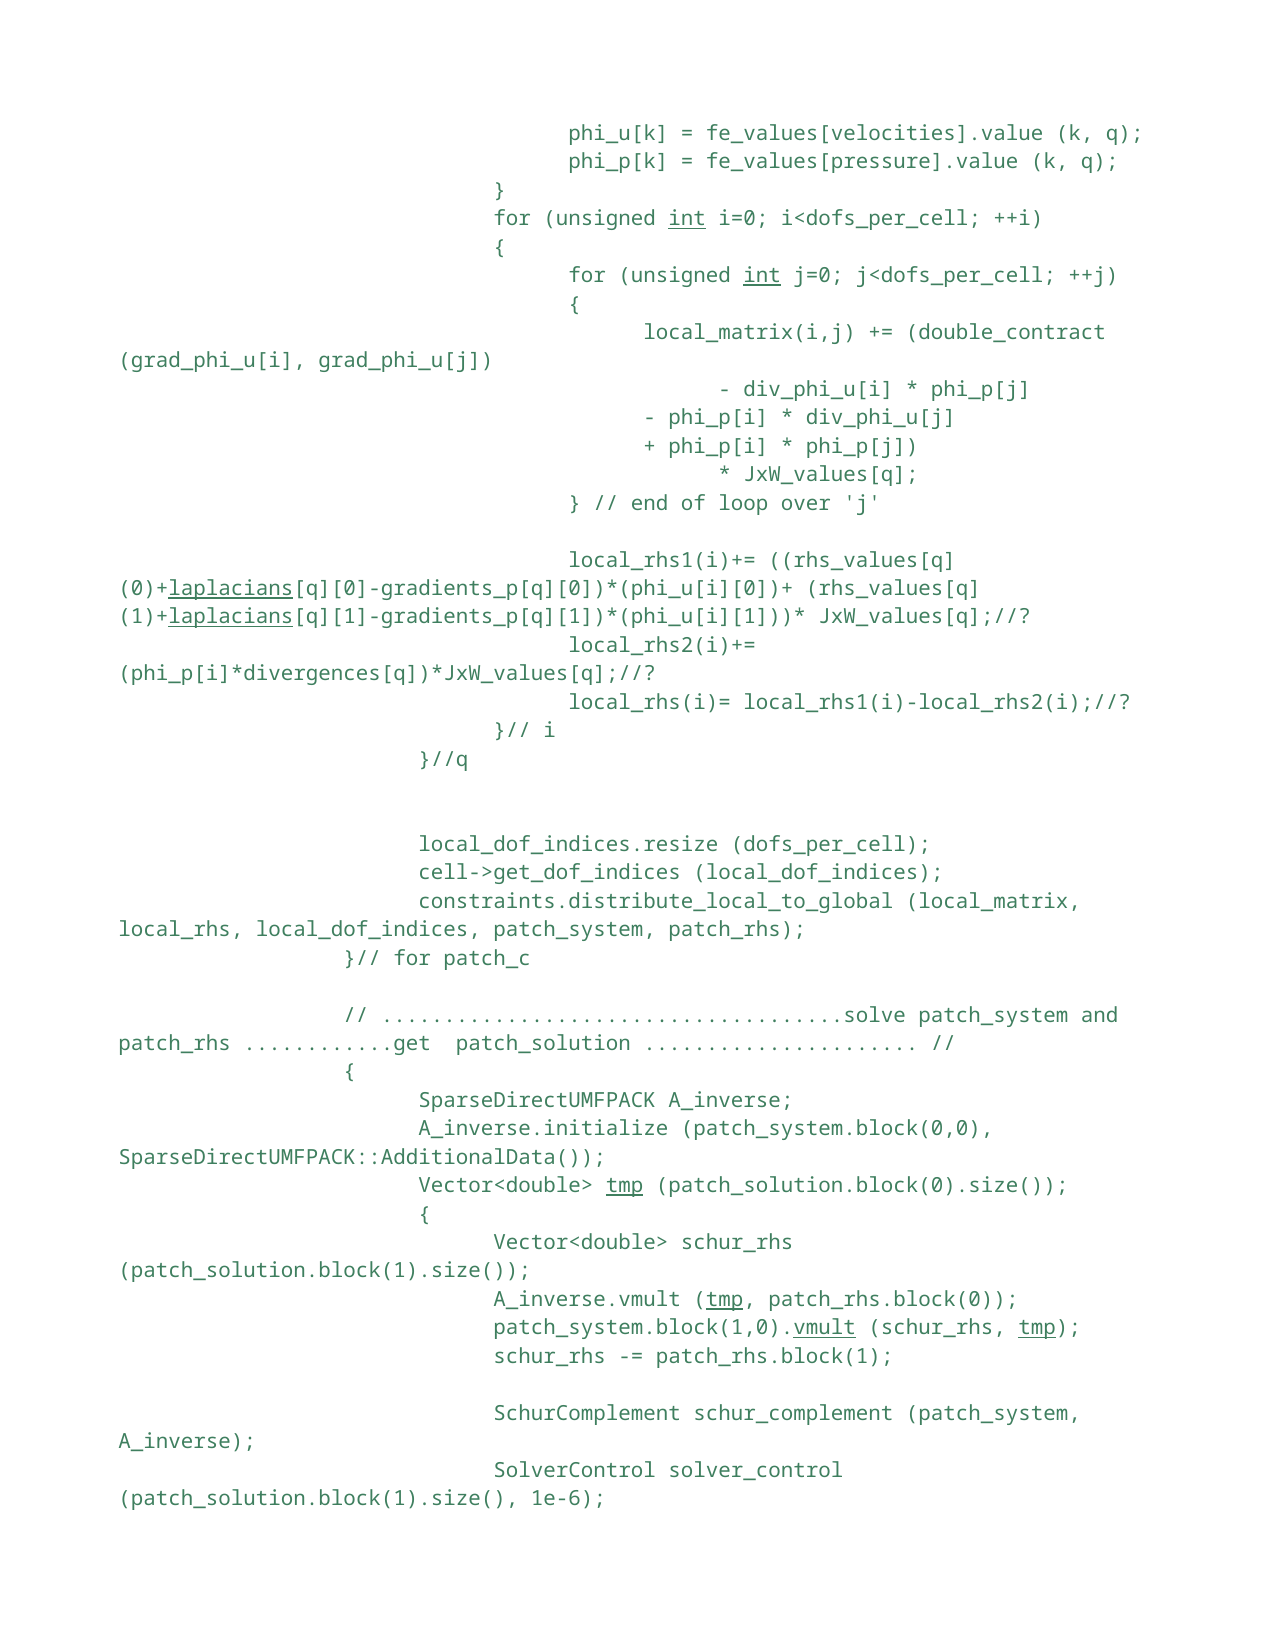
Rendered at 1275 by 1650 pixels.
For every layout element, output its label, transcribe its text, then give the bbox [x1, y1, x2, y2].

text SchurComplement schur_complement (patch_system, A_inverse); [118, 1398, 1157, 1455]
text // .....................................solve patch_system and patch_rhs ............get patch_solution ...................... // [118, 1000, 1157, 1057]
text + phi_p[i] * phi_p[j]) [118, 431, 1157, 459]
text SolverControl solver_control (patch_solution.block(1).size(), 1e-6); [118, 1455, 1157, 1512]
text Vector<double> schur_rhs (patch_solution.block(1).size()); [118, 1227, 1157, 1284]
text A_inverse.vmult (tmp, patch_rhs.block(0)); [118, 1284, 1157, 1312]
text }// i [118, 715, 1157, 744]
text }//q [118, 744, 1157, 772]
text }// for patch_c [118, 943, 1157, 971]
text { [118, 1199, 1157, 1227]
text * JxW_values[q]; [118, 459, 1157, 488]
text { [118, 232, 1157, 260]
text } // end of loop over 'j' [118, 488, 1157, 516]
text patch_system.block(1,0).vmult (schur_rhs, tmp); [118, 1312, 1157, 1341]
text - phi_p[i] * div_phi_u[j] [118, 402, 1157, 431]
text local_dof_indices.resize (dofs_per_cell); [118, 829, 1157, 857]
text local_rhs(i)= local_rhs1(i)-local_rhs2(i);//? [118, 687, 1157, 715]
text Vector<double> tmp (patch_solution.block(0).size()); [118, 1170, 1157, 1199]
text { [118, 289, 1157, 317]
text } [118, 175, 1157, 203]
text phi_u[k] = fe_values[velocities].value (k, q); [118, 118, 1157, 147]
text - div_phi_u[i] * phi_p[j] [118, 374, 1157, 402]
text cell->get_dof_indices (local_dof_indices); [118, 857, 1157, 886]
text for (unsigned int j=0; j<dofs_per_cell; ++j) [118, 260, 1157, 289]
text A_inverse.initialize (patch_system.block(0,0), SparseDirectUMFPACK::AdditionalData()); [118, 1113, 1157, 1170]
text phi_p[k] = fe_values[pressure].value (k, q); [118, 147, 1157, 175]
text local_rhs1(i)+= ((rhs_values[q](0)+laplacians[q][0]-gradients_p[q][0])*(phi_u[i][0])+ (rhs_values[q](1)+laplacians[q][1]-gradients_p[q][1])*(phi_u[i][1]))* JxW_values[q];//? [118, 545, 1157, 630]
text local_rhs2(i)+= (phi_p[i]*divergences[q])*JxW_values[q];//? [118, 630, 1157, 687]
text constraints.distribute_local_to_global (local_matrix, local_rhs, local_dof_indices, patch_system, patch_rhs); [118, 886, 1157, 943]
text SparseDirectUMFPACK A_inverse; [118, 1085, 1157, 1113]
text for (unsigned int i=0; i<dofs_per_cell; ++i) [118, 203, 1157, 232]
text { [118, 1057, 1157, 1085]
text schur_rhs -= patch_rhs.block(1); [118, 1341, 1157, 1369]
text local_matrix(i,j) += (double_contract (grad_phi_u[i], grad_phi_u[j]) [118, 317, 1157, 374]
